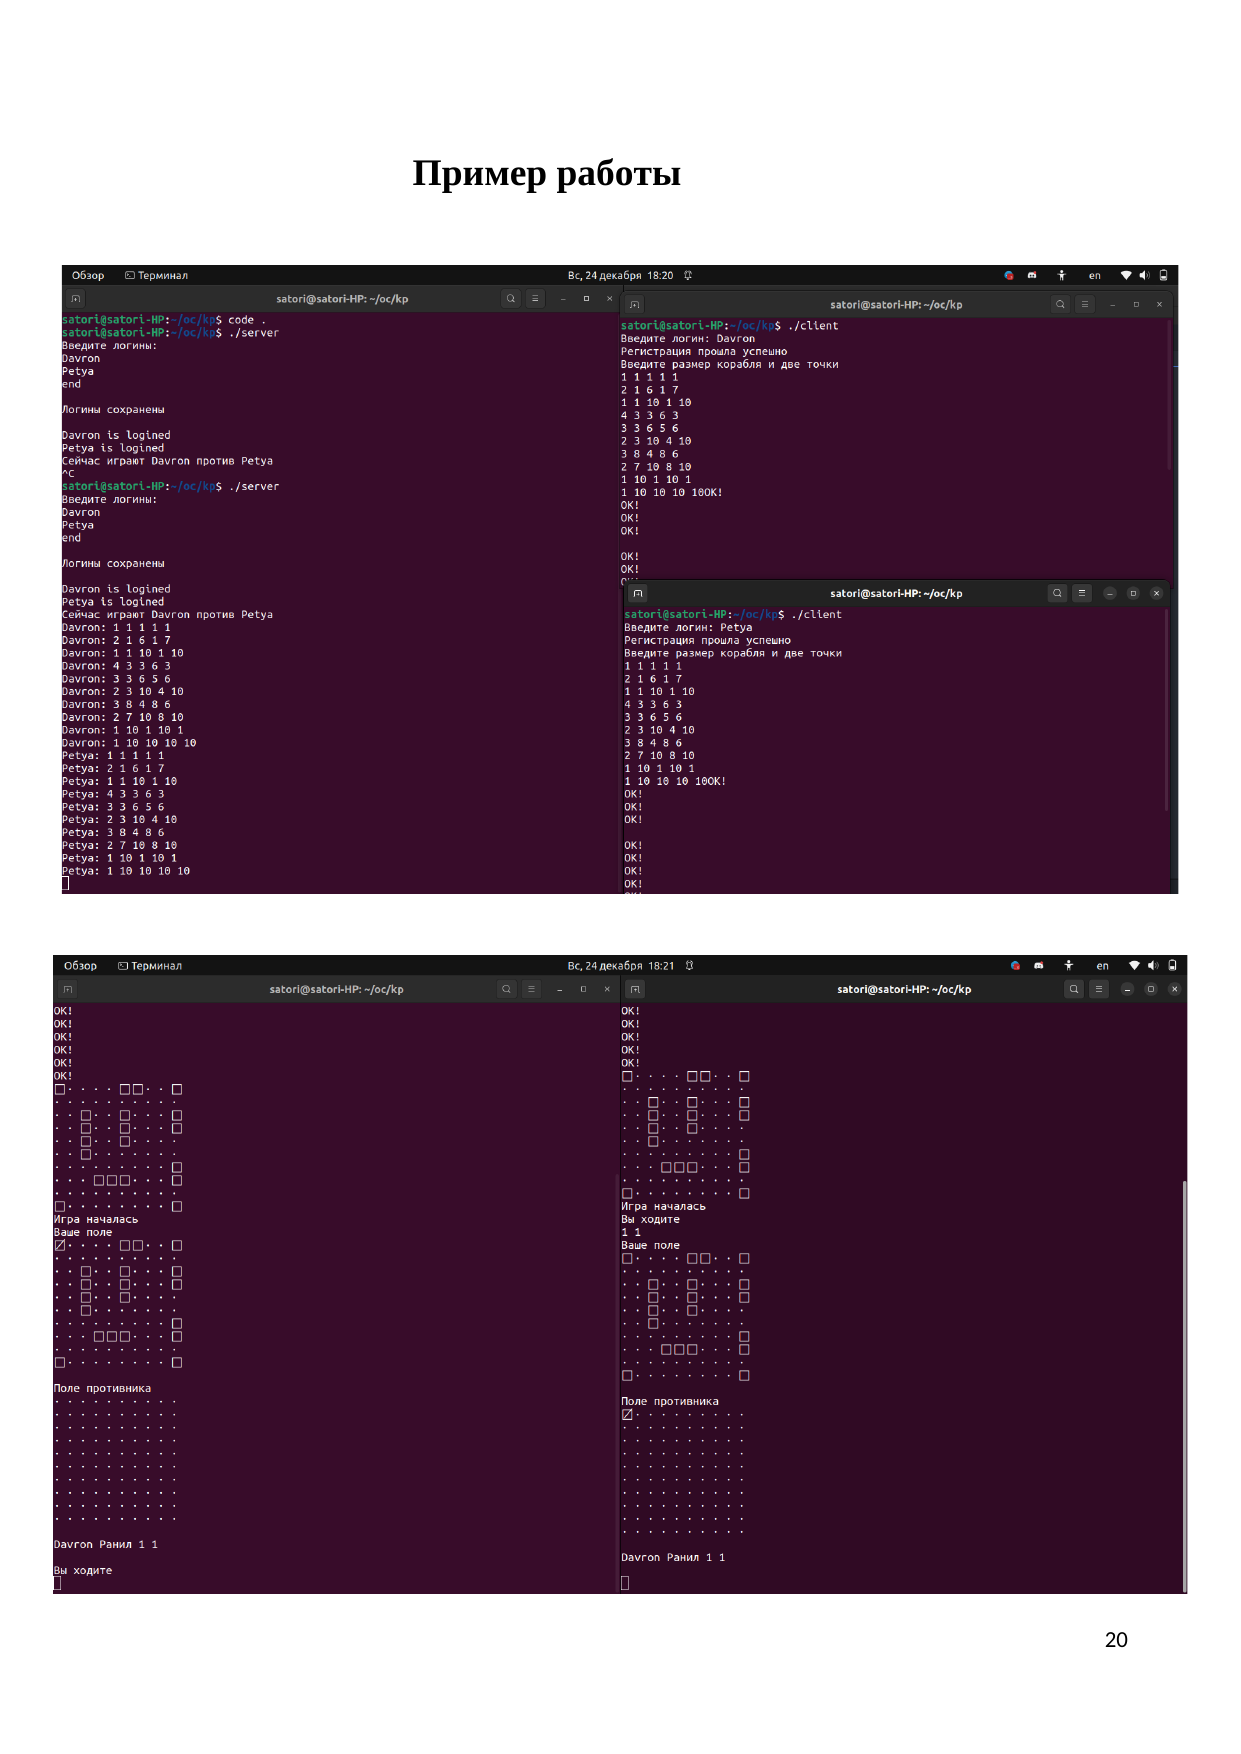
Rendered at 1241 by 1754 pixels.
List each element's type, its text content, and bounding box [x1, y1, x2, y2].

picture [53, 955, 1188, 1594]
text Пример работы [112, 150, 1128, 193]
picture [61, 265, 1179, 894]
